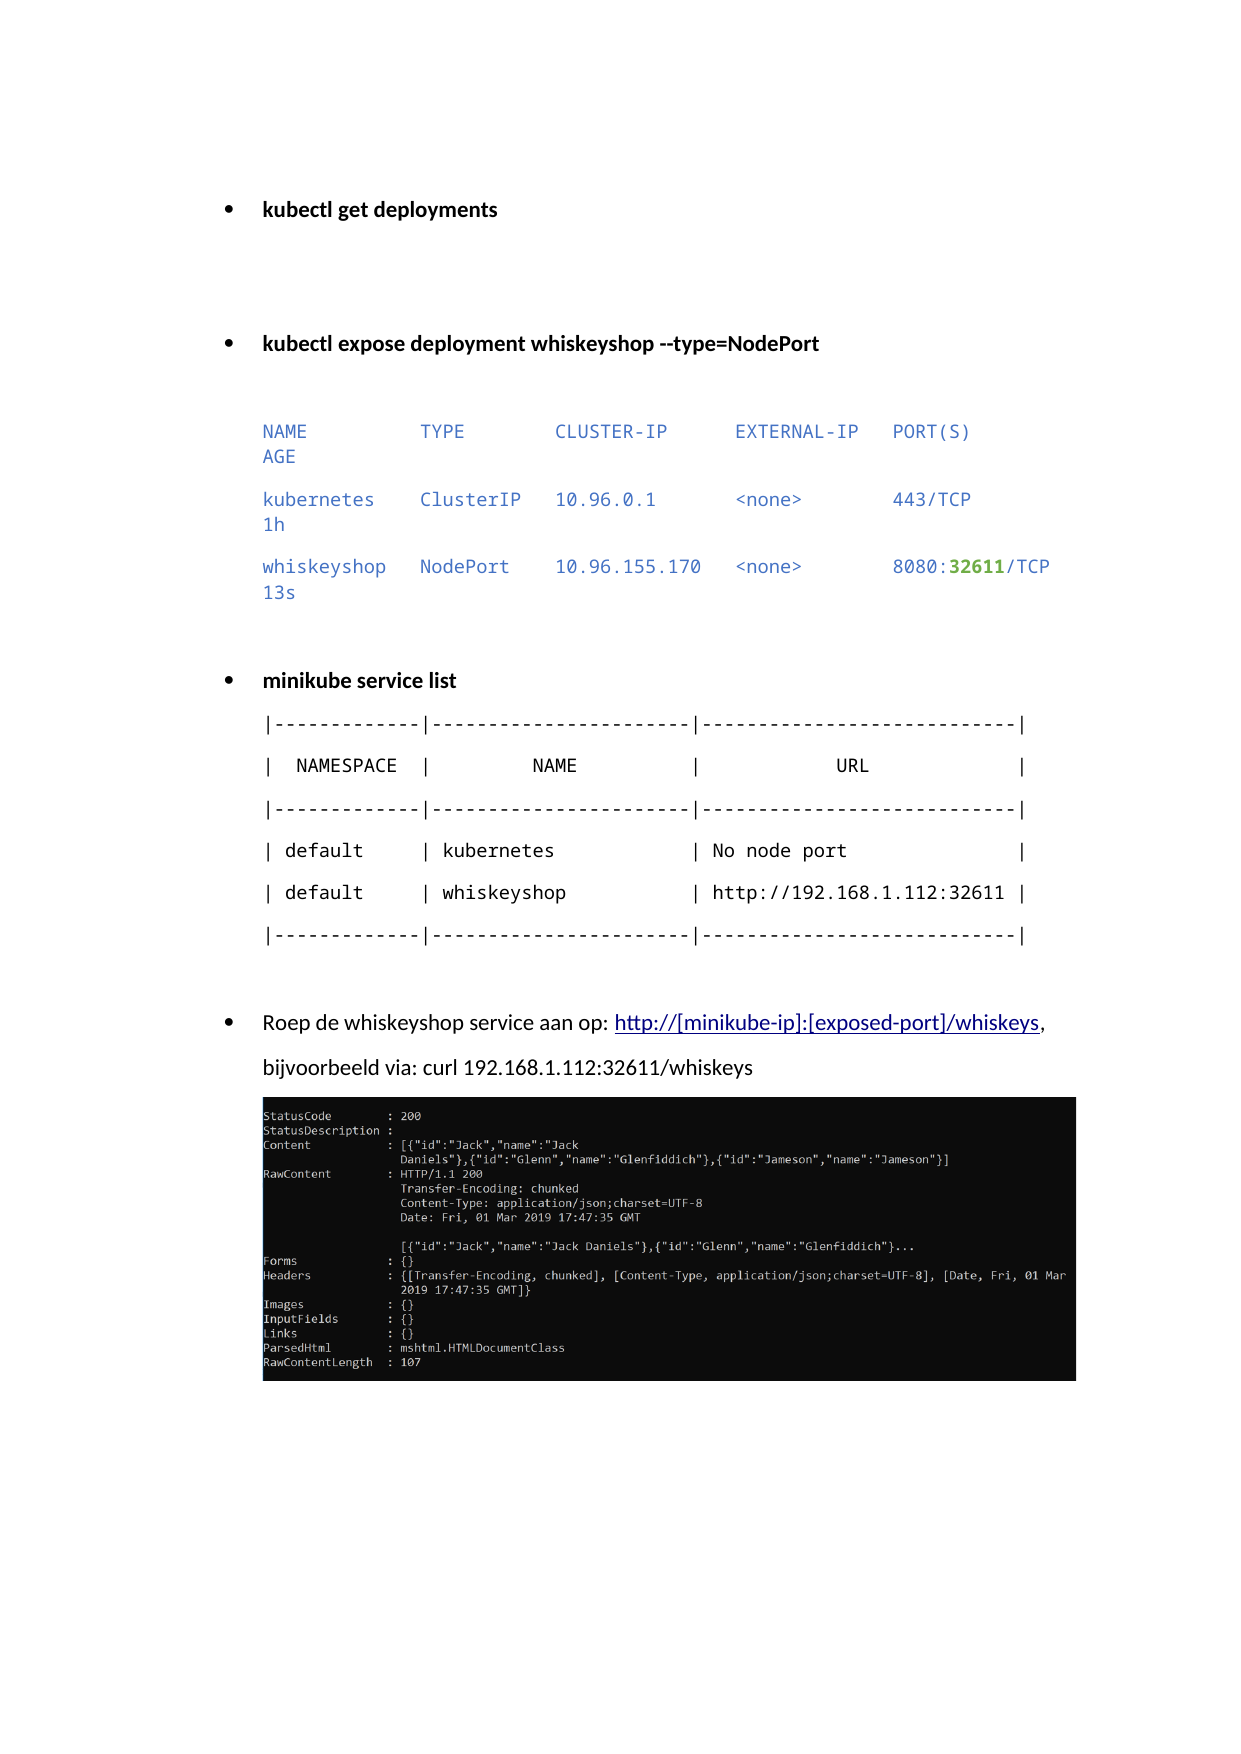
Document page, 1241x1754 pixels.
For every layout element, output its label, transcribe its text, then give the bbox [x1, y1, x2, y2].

list kubectl get deployments [225, 195, 1090, 223]
text | default | kubernetes | No node port | [262, 837, 1090, 863]
list kubectl expose deployment whiskeyshop --type=NodePort [225, 329, 1090, 357]
text bijvoorbeeld via: curl 192.168.1.112:32611/whiskeys [262, 1053, 1090, 1081]
text |-------------|-----------------------|----------------------------| [262, 711, 1090, 736]
text |-------------|-----------------------|----------------------------| [262, 795, 1090, 821]
list minikube service list [225, 666, 1090, 694]
text whiskeyshop NodePort 10.96.155.170 <none> 8080:32611/TCP 13s [262, 553, 1090, 604]
text | NAMESPACE | NAME | URL | [262, 753, 1090, 778]
text NAME TYPE CLUSTER-IP EXTERNAL-IP PORT(S) AGE [262, 418, 1090, 469]
text kubernetes ClusterIP 10.96.0.1 <none> 443/TCP 1h [262, 486, 1090, 537]
text | default | whiskeyshop | http://192.168.1.112:32611 | [262, 879, 1090, 905]
text |-------------|-----------------------|----------------------------| [262, 922, 1090, 947]
list Roep de whiskeyshop service aan op: http://[minikube-ip]:[exposed-port]/whiskeys, [225, 1008, 1090, 1036]
